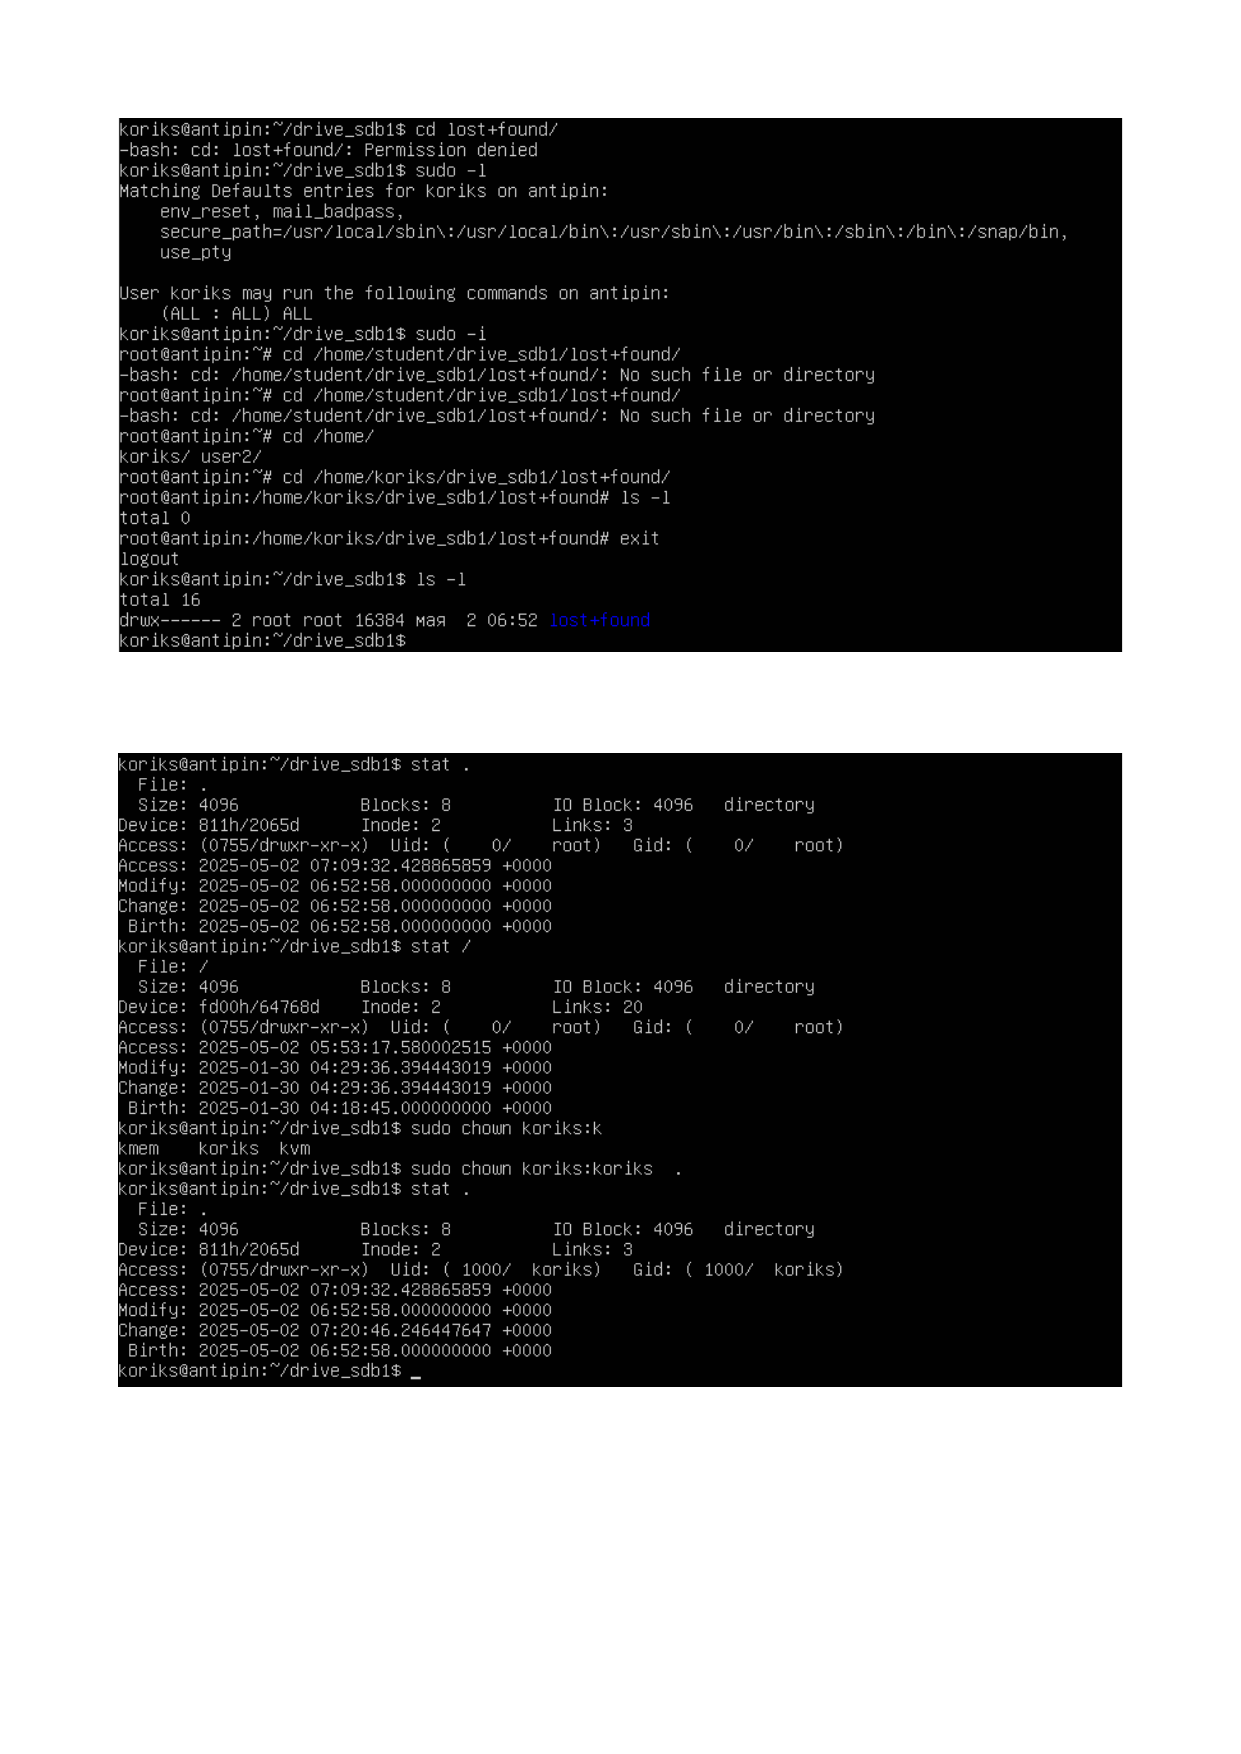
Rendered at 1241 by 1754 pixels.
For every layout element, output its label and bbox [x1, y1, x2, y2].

picture [118, 753, 1123, 1387]
picture [118, 118, 1123, 652]
